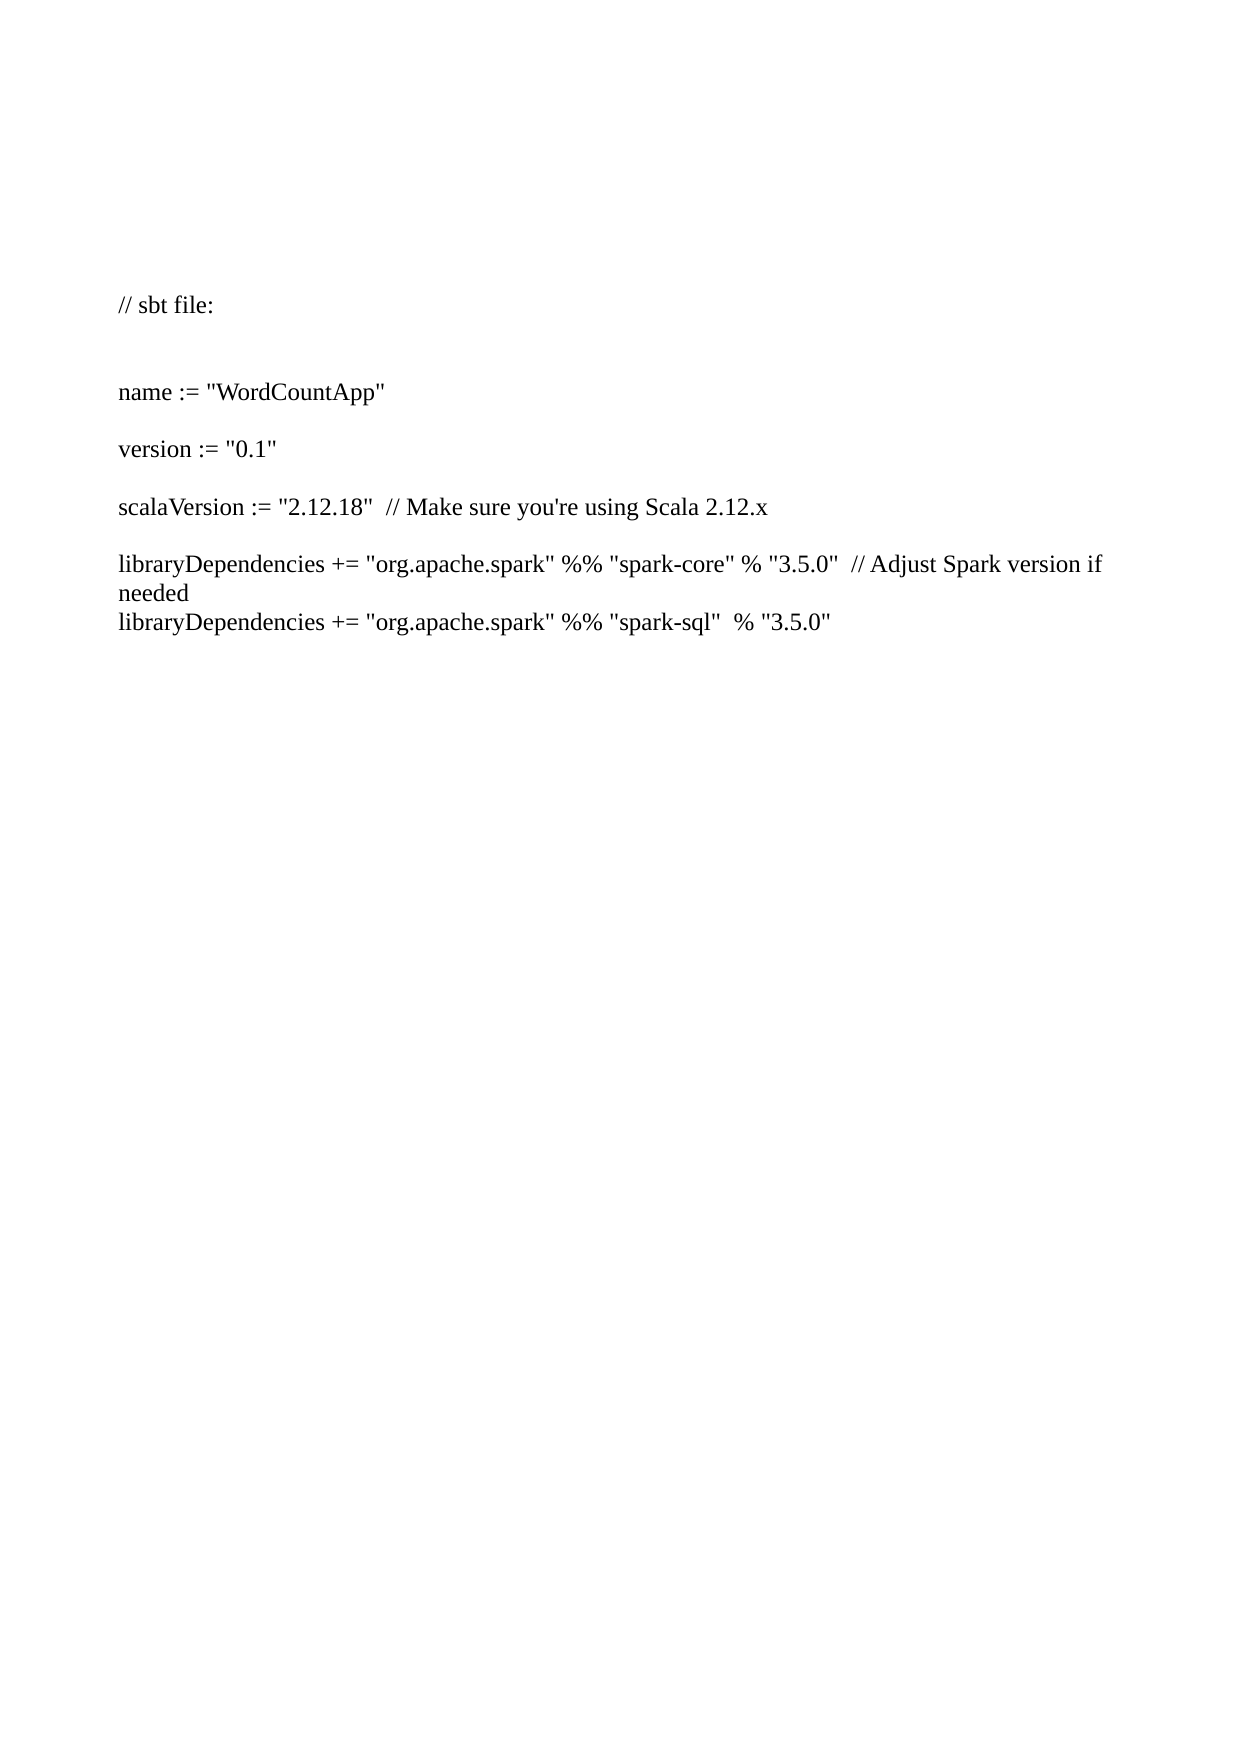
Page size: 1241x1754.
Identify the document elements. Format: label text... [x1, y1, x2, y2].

text scalaVersion := "2.12.18" // Make sure you're using Scala 2.12.x [118, 492, 1122, 521]
text // sbt file: [118, 291, 1122, 319]
text libraryDependencies += "org.apache.spark" %% "spark-core" % "3.5.0" // Adjust Spark version if needed [118, 549, 1122, 607]
text version := "0.1" [118, 434, 1122, 463]
text libraryDependencies += "org.apache.spark" %% "spark-sql" % "3.5.0" [118, 607, 1122, 636]
text name := "WordCountApp" [118, 377, 1122, 406]
